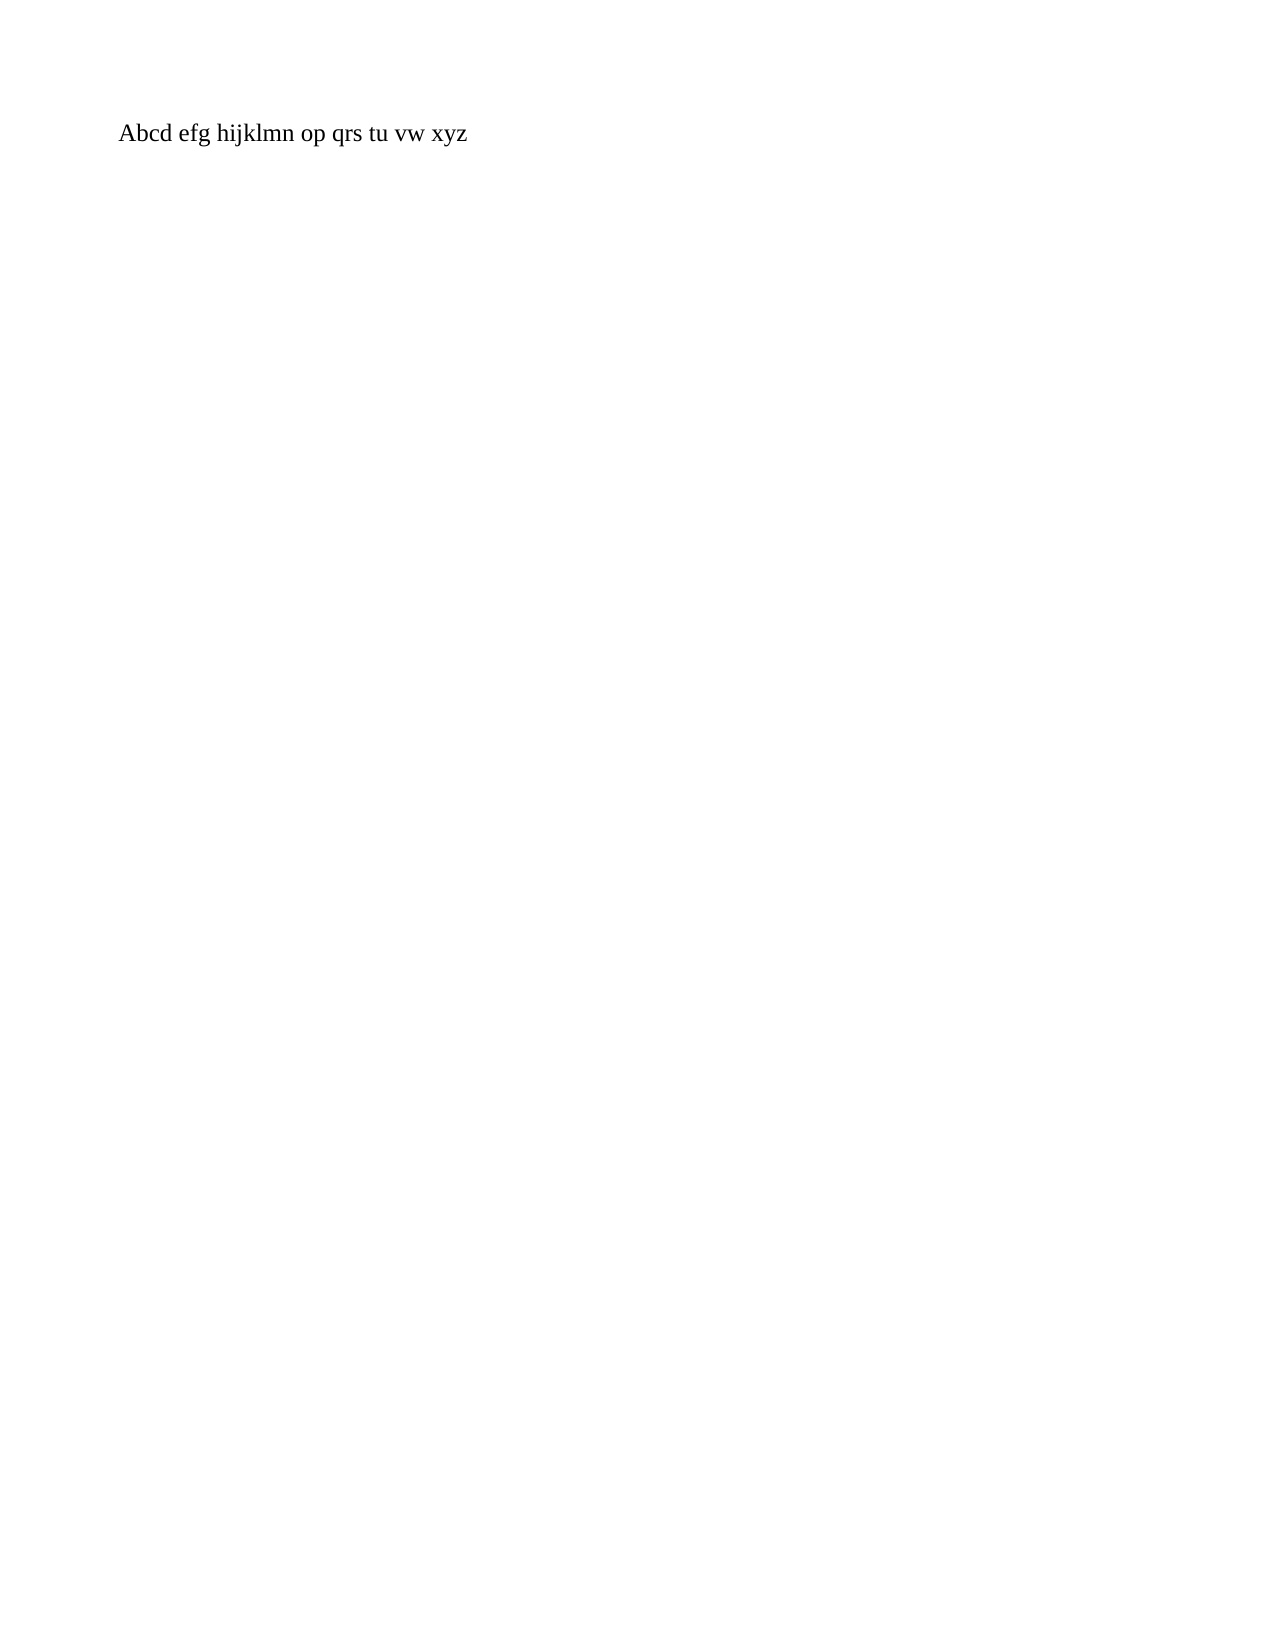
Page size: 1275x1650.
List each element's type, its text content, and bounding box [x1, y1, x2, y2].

text Abcd efg hijklmn op qrs tu vw xyz [118, 118, 1157, 147]
